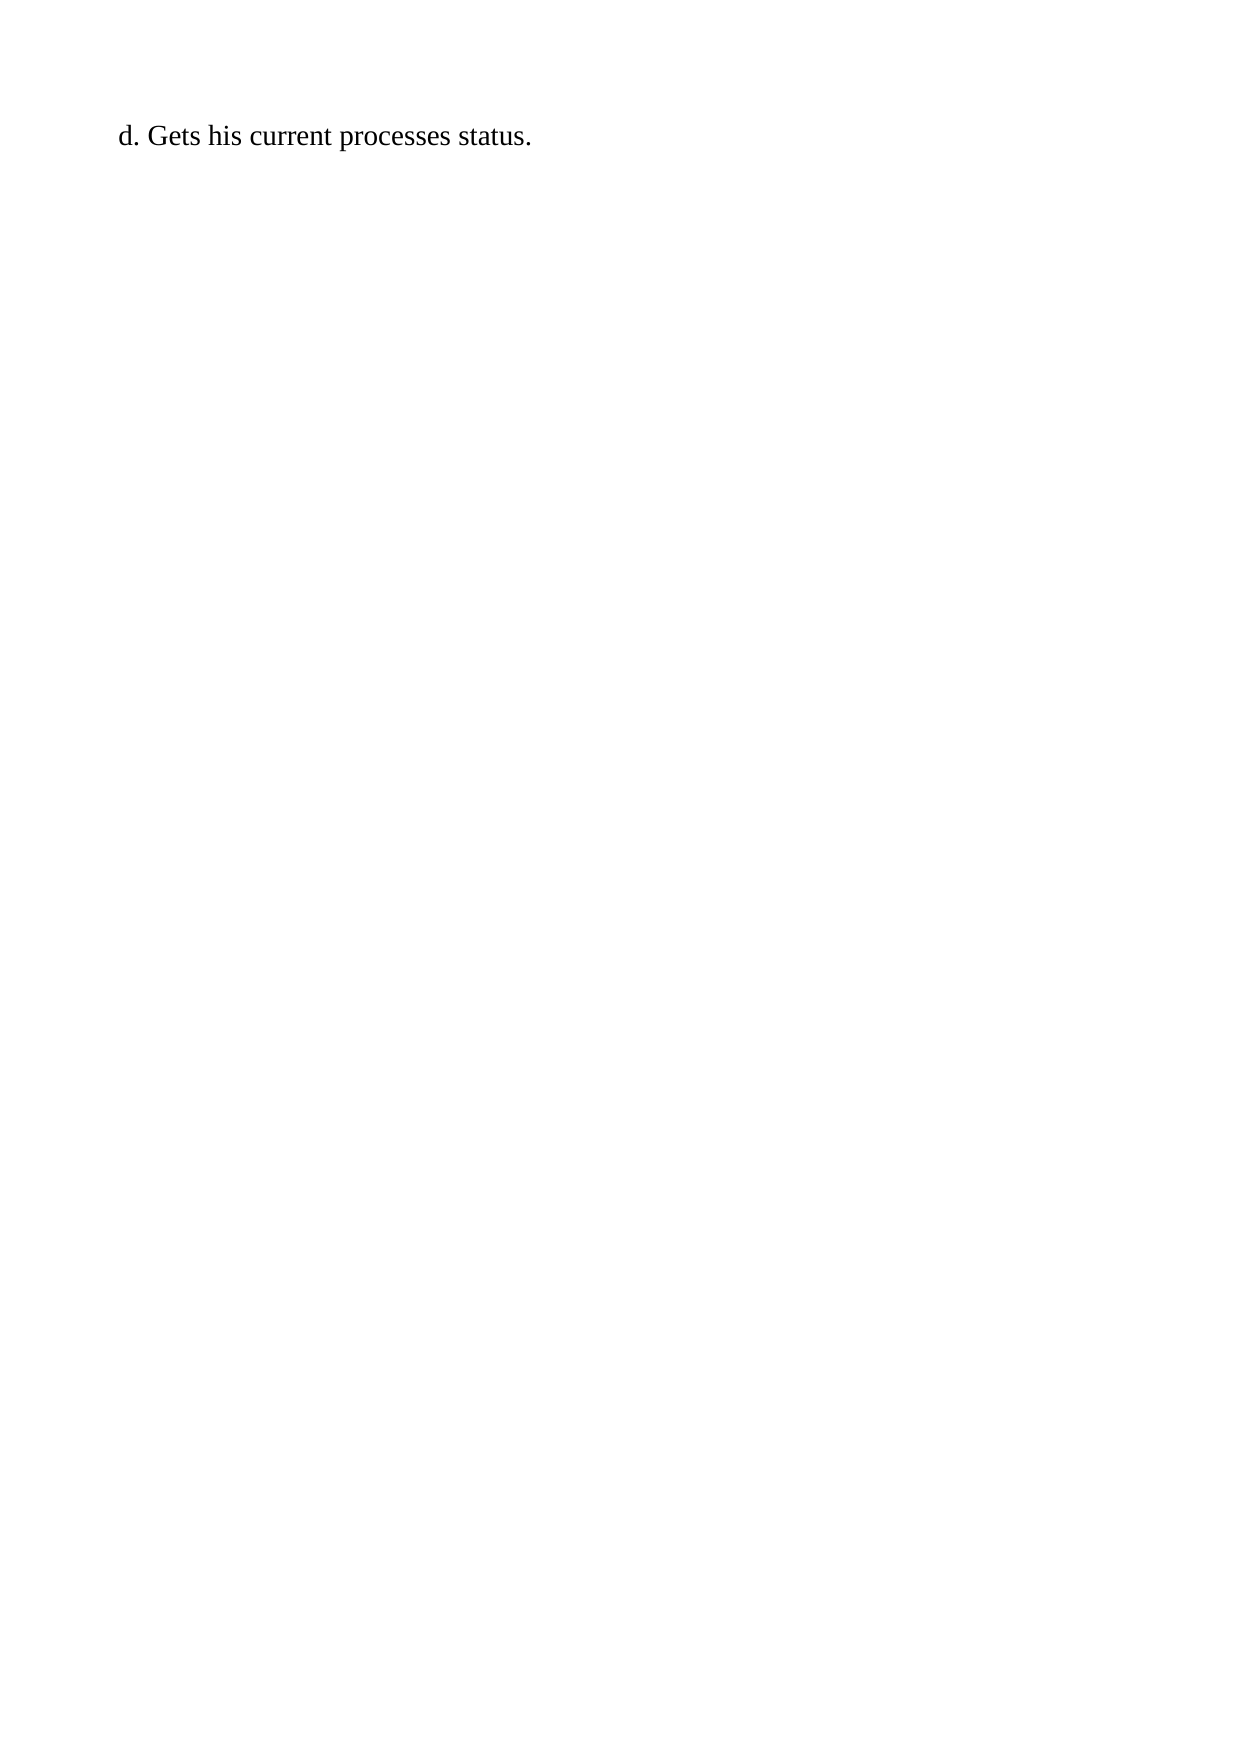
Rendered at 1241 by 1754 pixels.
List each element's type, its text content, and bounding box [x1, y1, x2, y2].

text d. Gets his current processes status. [118, 118, 1122, 152]
